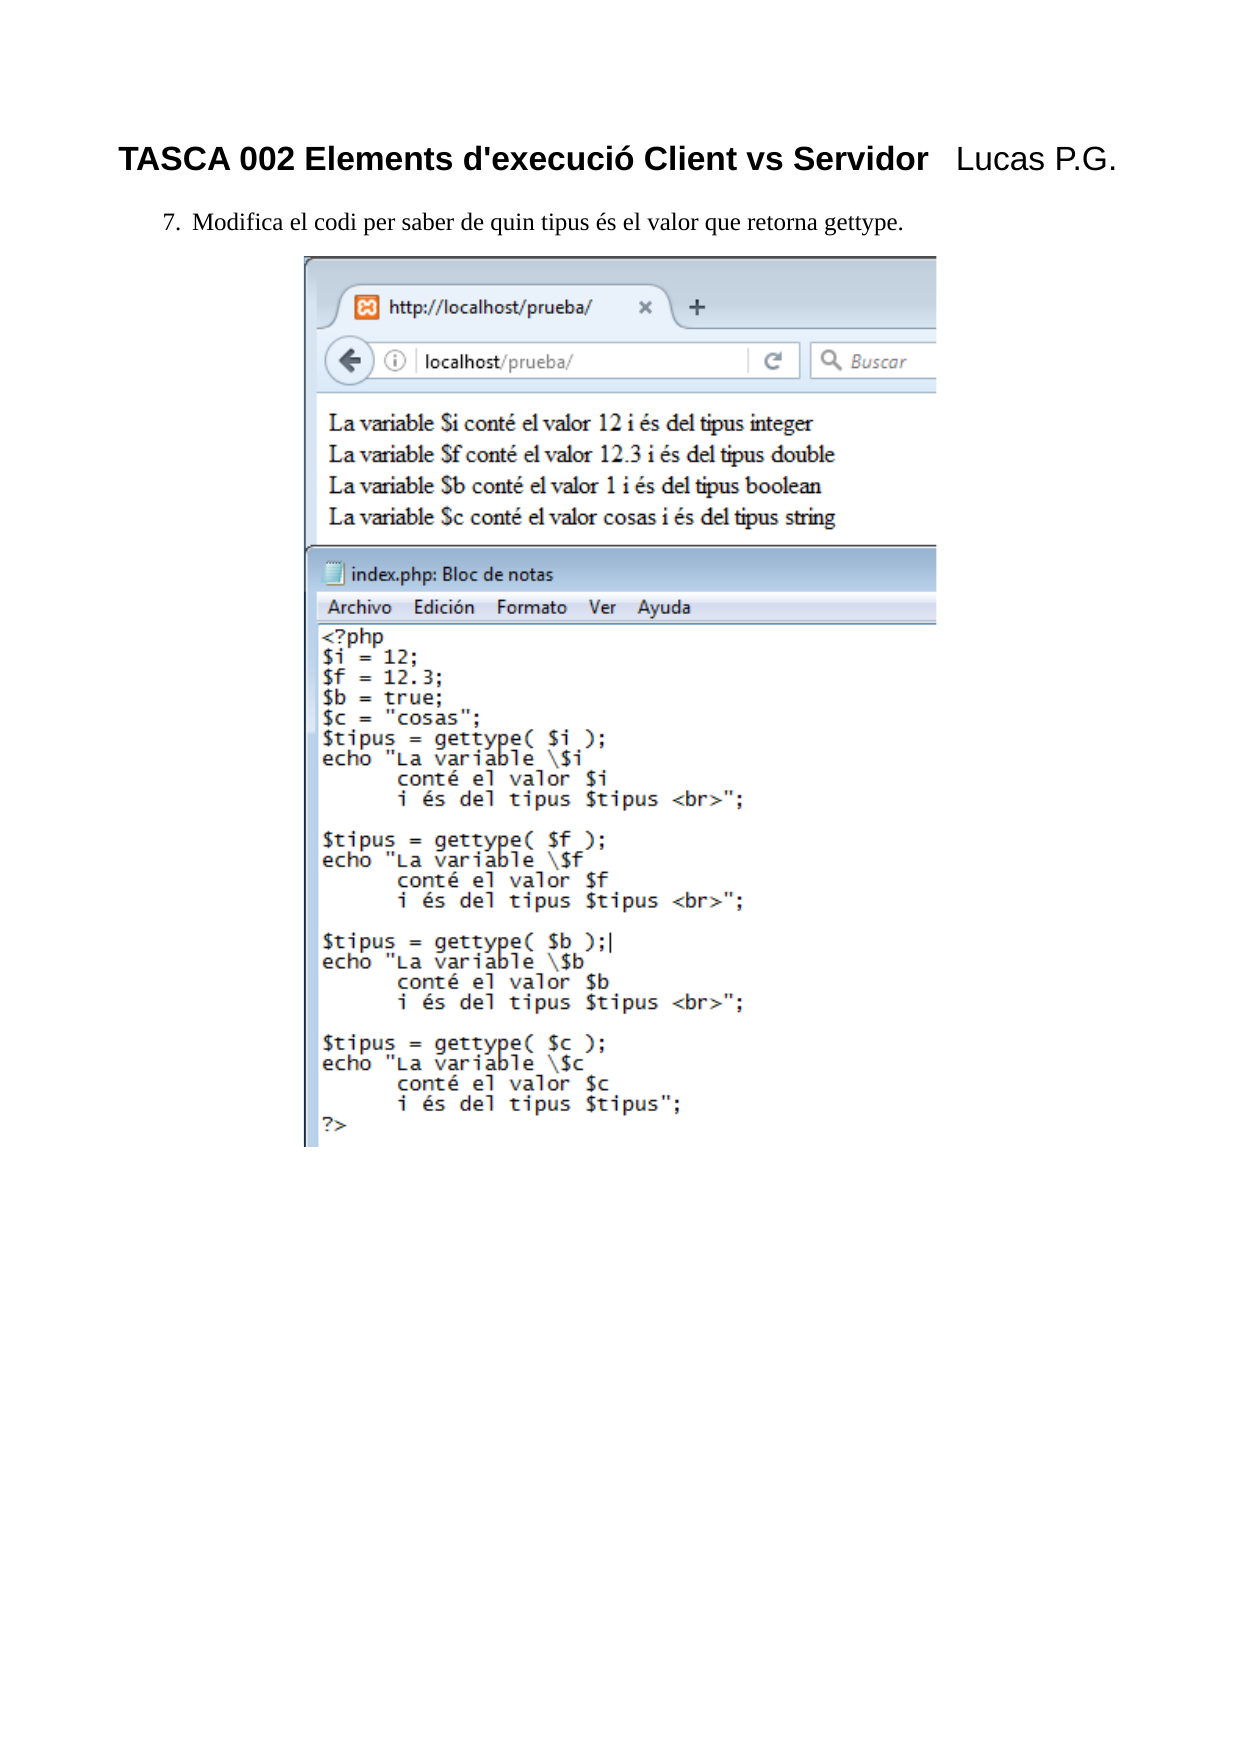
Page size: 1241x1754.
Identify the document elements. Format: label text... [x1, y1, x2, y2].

picture [303, 256, 937, 1147]
list Modifica el codi per saber de quin tipus és el valor que retorna gettype. [162, 207, 1122, 236]
